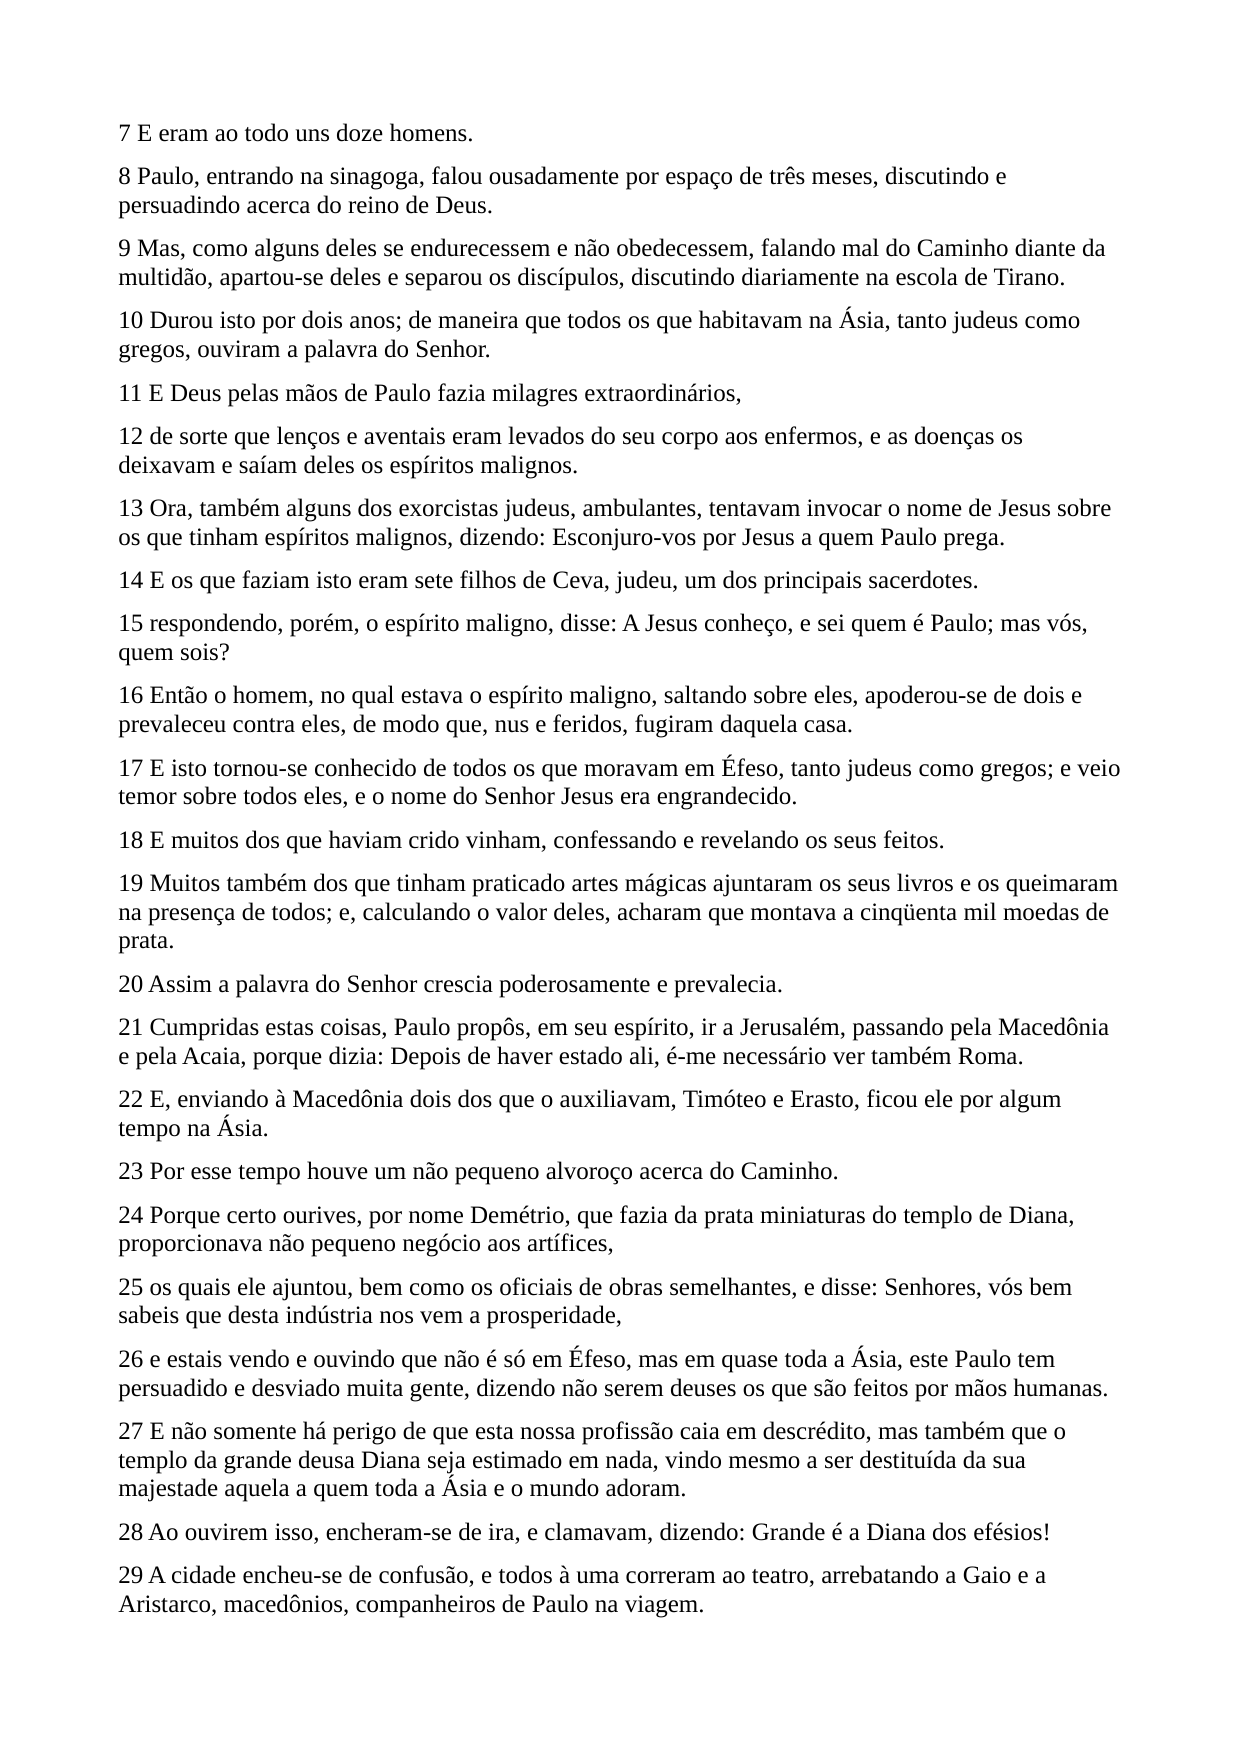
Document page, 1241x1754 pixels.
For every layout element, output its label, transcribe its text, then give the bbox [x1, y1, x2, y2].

text 8 Paulo, entrando na sinagoga, falou ousadamente por espaço de três meses, discutindo e persuadindo acerca do reino de Deus. [118, 161, 1122, 219]
text 27 E não somente há perigo de que esta nossa profissão caia em descrédito, mas também que o templo da grande deusa Diana seja estimado em nada, vindo mesmo a ser destituída da sua majestade aquela a quem toda a Ásia e o mundo adoram. [118, 1416, 1122, 1502]
text 18 E muitos dos que haviam crido vinham, confessando e revelando os seus feitos. [118, 825, 1122, 853]
text 19 Muitos também dos que tinham praticado artes mágicas ajuntaram os seus livros e os queimaram na presença de todos; e, calculando o valor deles, acharam que montava a cinqüenta mil moedas de prata. [118, 868, 1122, 954]
text 29 A cidade encheu-se de confusão, e todos à uma correram ao teatro, arrebatando a Gaio e a Aristarco, macedônios, companheiros de Paulo na viagem. [118, 1560, 1122, 1618]
text 7 E eram ao todo uns doze homens. [118, 118, 1122, 147]
text 12 de sorte que lenços e aventais eram levados do seu corpo aos enfermos, e as doenças os deixavam e saíam deles os espíritos malignos. [118, 421, 1122, 478]
text 20 Assim a palavra do Senhor crescia poderosamente e prevalecia. [118, 969, 1122, 998]
text 23 Por esse tempo houve um não pequeno alvoroço acerca do Caminho. [118, 1156, 1122, 1185]
text 28 Ao ouvirem isso, encheram-se de ira, e clamavam, dizendo: Grande é a Diana dos efésios! [118, 1517, 1122, 1546]
text 13 Ora, também alguns dos exorcistas judeus, ambulantes, tentavam invocar o nome de Jesus sobre os que tinham espíritos malignos, dizendo: Esconjuro-vos por Jesus a quem Paulo prega. [118, 493, 1122, 551]
text 11 E Deus pelas mãos de Paulo fazia milagres extraordinários, [118, 378, 1122, 406]
text 17 E isto tornou-se conhecido de todos os que moravam em Éfeso, tanto judeus como gregos; e veio temor sobre todos eles, e o nome do Senhor Jesus era engrandecido. [118, 753, 1122, 810]
text 14 E os que faziam isto eram sete filhos de Ceva, judeu, um dos principais sacerdotes. [118, 565, 1122, 594]
text 25 os quais ele ajuntou, bem como os oficiais de obras semelhantes, e disse: Senhores, vós bem sabeis que desta indústria nos vem a prosperidade, [118, 1272, 1122, 1329]
text 22 E, enviando à Macedônia dois dos que o auxiliavam, Timóteo e Erasto, ficou ele por algum tempo na Ásia. [118, 1084, 1122, 1142]
text 9 Mas, como alguns deles se endurecessem e não obedecessem, falando mal do Caminho diante da multidão, apartou-se deles e separou os discípulos, discutindo diariamente na escola de Tirano. [118, 233, 1122, 291]
text 16 Então o homem, no qual estava o espírito maligno, saltando sobre eles, apoderou-se de dois e prevaleceu contra eles, de modo que, nus e feridos, fugiram daquela casa. [118, 681, 1122, 738]
text 26 e estais vendo e ouvindo que não é só em Éfeso, mas em quase toda a Ásia, este Paulo tem persuadido e desviado muita gente, dizendo não serem deuses os que são feitos por mãos humanas. [118, 1344, 1122, 1401]
text 10 Durou isto por dois anos; de maneira que todos os que habitavam na Ásia, tanto judeus como gregos, ouviram a palavra do Senhor. [118, 306, 1122, 363]
text 24 Porque certo ourives, por nome Demétrio, que fazia da prata miniaturas do templo de Diana, proporcionava não pequeno negócio aos artífices, [118, 1200, 1122, 1257]
text 21 Cumpridas estas coisas, Paulo propôs, em seu espírito, ir a Jerusalém, passando pela Macedônia e pela Acaia, porque dizia: Depois de haver estado ali, é-me necessário ver também Roma. [118, 1012, 1122, 1070]
text 15 respondendo, porém, o espírito maligno, disse: A Jesus conheço, e sei quem é Paulo; mas vós, quem sois? [118, 608, 1122, 666]
